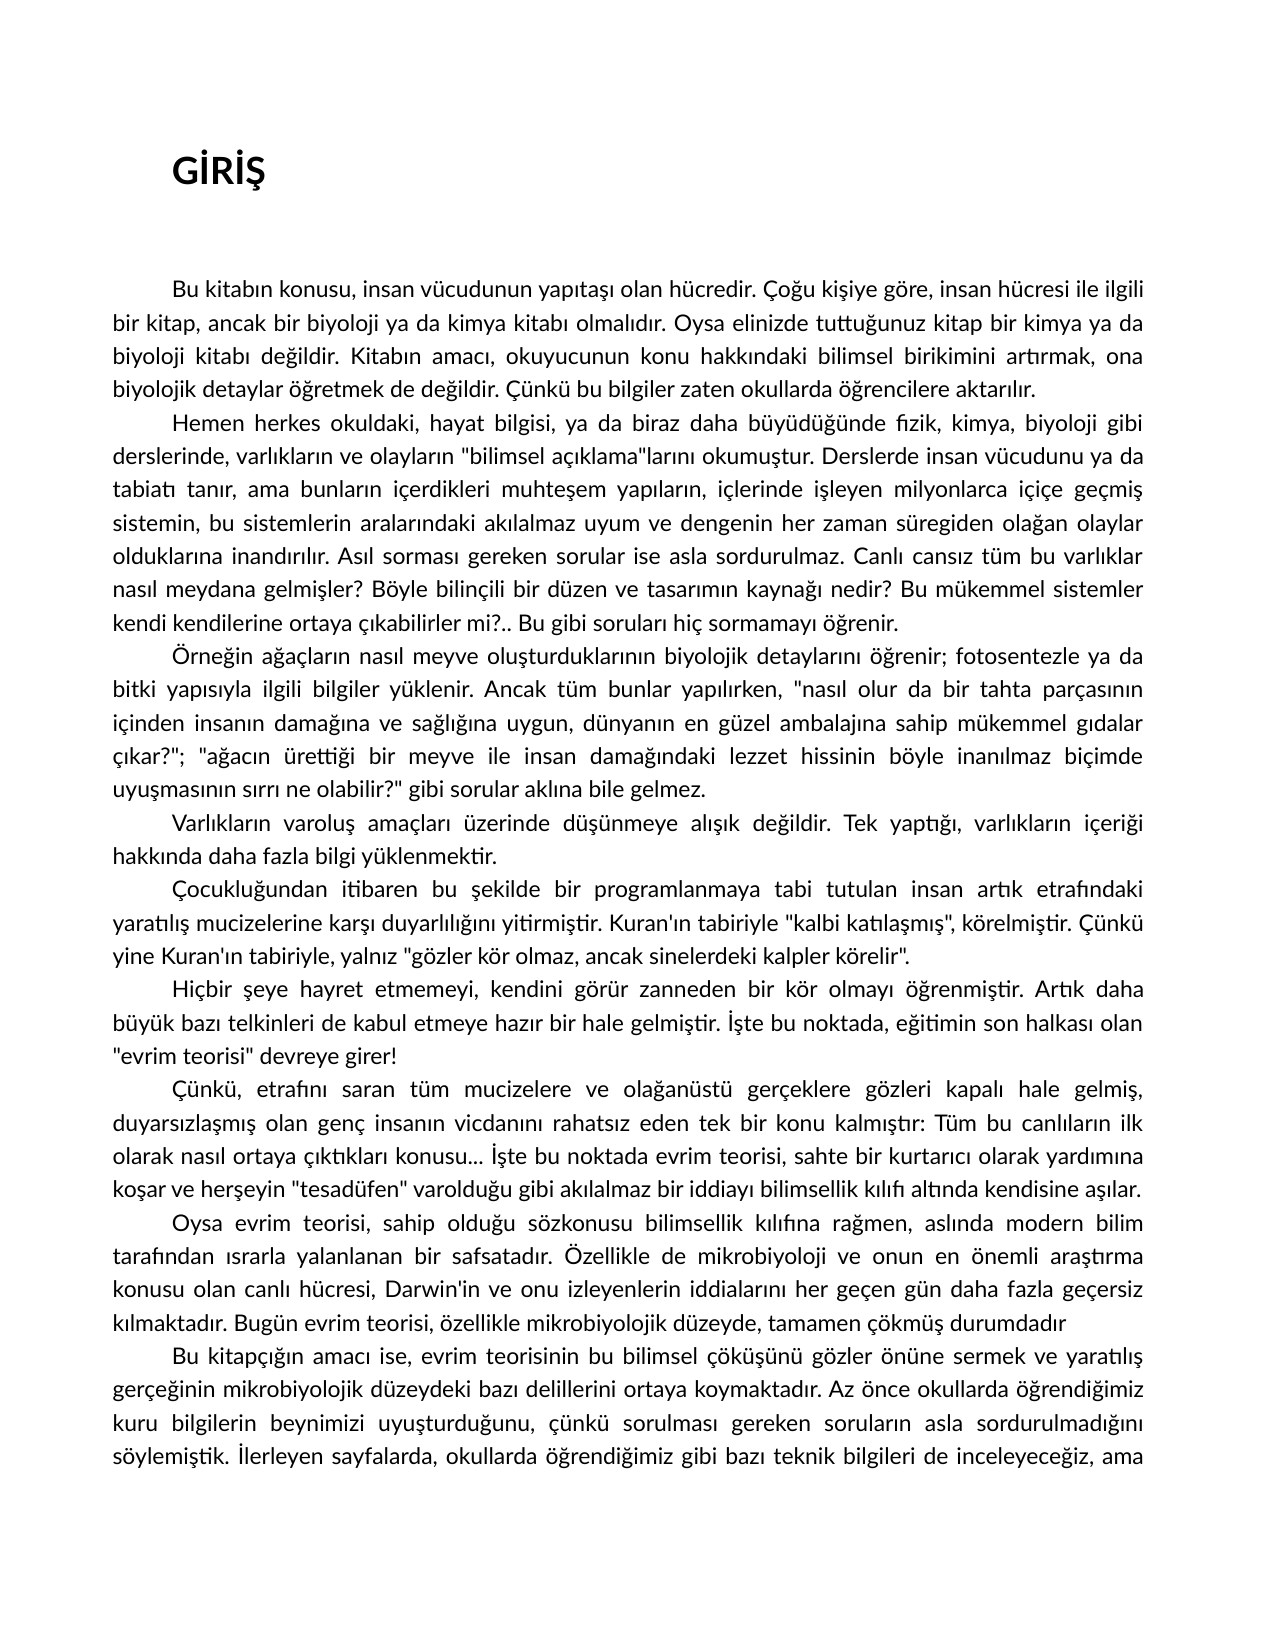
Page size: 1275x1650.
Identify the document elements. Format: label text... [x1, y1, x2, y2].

text GİRİŞ [112, 148, 1145, 193]
text Hemen herkes okuldaki, hayat bilgisi, ya da biraz daha büyüdüğünde fizik, kimya, biyoloji gibi derslerinde, varlıkların ve olayların "bilimsel açıklama"larını okumuştur. Derslerde insan vücudunu ya da tabiatı tanır, ama bunların içerdikleri muhteşem yapıların, içlerinde işleyen milyonlarca içiçe geçmiş sistemin, bu sistemlerin aralarındaki akılalmaz uyum ve dengenin her zaman süregiden olağan olaylar olduklarına inandırılır. Asıl sorması gereken sorular ise asla sordurulmaz. Canlı cansız tüm bu varlıklar nasıl meydana gelmişler? Böyle bilinçili bir düzen ve tasarımın kaynağı nedir? Bu mükemmel sistemler kendi kendilerine ortaya çıkabilirler mi?.. Bu gibi soruları hiç sormamayı öğrenir. [112, 404, 1145, 638]
text Oysa evrim teorisi, sahip olduğu sözkonusu bilimsellik kılıfına rağmen, aslında modern bilim tarafından ısrarla yalanlanan bir safsatadır. Özellikle de mikrobiyoloji ve onun en önemli araştırma konusu olan canlı hücresi, Darwin'in ve onu izleyenlerin iddialarını her geçen gün daha fazla geçersiz kılmaktadır. Bugün evrim teorisi, özellikle mikrobiyolojik düzeyde, tamamen çökmüş durumdadır [112, 1204, 1145, 1338]
text Bu kitapçığın amacı ise, evrim teorisinin bu bilimsel çöküşünü gözler önüne sermek ve yaratılış gerçeğinin mikrobiyolojik düzeydeki bazı delillerini ortaya koymaktadır. Az önce okullarda öğrendiğimiz kuru bilgilerin beynimizi uyuşturduğunu, çünkü sorulması gereken soruların asla sordurulmadığını söylemiştik. İlerleyen sayfalarda, okullarda öğrendiğimiz gibi bazı teknik bilgileri de inceleyeceğiz, ama [112, 1338, 1145, 1471]
text Bu kitabın konusu, insan vücudunun yapıtaşı olan hücredir. Çoğu kişiye göre, insan hücresi ile ilgili bir kitap, ancak bir biyoloji ya da kimya kitabı olmalıdır. Oysa elinizde tuttuğunuz kitap bir kimya ya da biyoloji kitabı değildir. Kitabın amacı, okuyucunun konu hakkındaki bilimsel birikimini artırmak, ona biyolojik detaylar öğretmek de değildir. Çünkü bu bilgiler zaten okullarda öğrencilere aktarılır. [112, 271, 1145, 404]
text Varlıkların varoluş amaçları üzerinde düşünmeye alışık değildir. Tek yaptığı, varlıkların içeriği hakkında daha fazla bilgi yüklenmektir. [112, 804, 1145, 871]
text Çünkü, etrafını saran tüm mucizelere ve olağanüstü gerçeklere gözleri kapalı hale gelmiş, duyarsızlaşmış olan genç insanın vicdanını rahatsız eden tek bir konu kalmıştır: Tüm bu canlıların ilk olarak nasıl ortaya çıktıkları konusu... İşte bu noktada evrim teorisi, sahte bir kurtarıcı olarak yardımına koşar ve herşeyin "tesadüfen" varolduğu gibi akılalmaz bir iddiayı bilimsellik kılıfı altında kendisine aşılar. [112, 1071, 1145, 1204]
text Örneğin ağaçların nasıl meyve oluşturduklarının biyolojik detaylarını öğrenir; fotosentezle ya da bitki yapısıyla ilgili bilgiler yüklenir. Ancak tüm bunlar yapılırken, "nasıl olur da bir tahta parçasının içinden insanın damağına ve sağlığına uygun, dünyanın en güzel ambalajına sahip mükemmel gıdalar çıkar?"; "ağacın ürettiği bir meyve ile insan damağındaki lezzet hissinin böyle inanılmaz biçimde uyuşmasının sırrı ne olabilir?" gibi sorular aklına bile gelmez. [112, 638, 1145, 804]
text Hiçbir şeye hayret etmemeyi, kendini görür zanneden bir kör olmayı öğrenmiştir. Artık daha büyük bazı telkinleri de kabul etmeye hazır bir hale gelmiştir. İşte bu noktada, eğitimin son halkası olan "evrim teorisi" devreye girer! [112, 971, 1145, 1071]
text Çocukluğundan itibaren bu şekilde bir programlanmaya tabi tutulan insan artık etrafındaki yaratılış mucizelerine karşı duyarlılığını yitirmiştir. Kuran'ın tabiriyle "kalbi katılaşmış", körelmiştir. Çünkü yine Kuran'ın tabiriyle, yalnız "gözler kör olmaz, ancak sinelerdeki kalpler körelir". [112, 871, 1145, 971]
